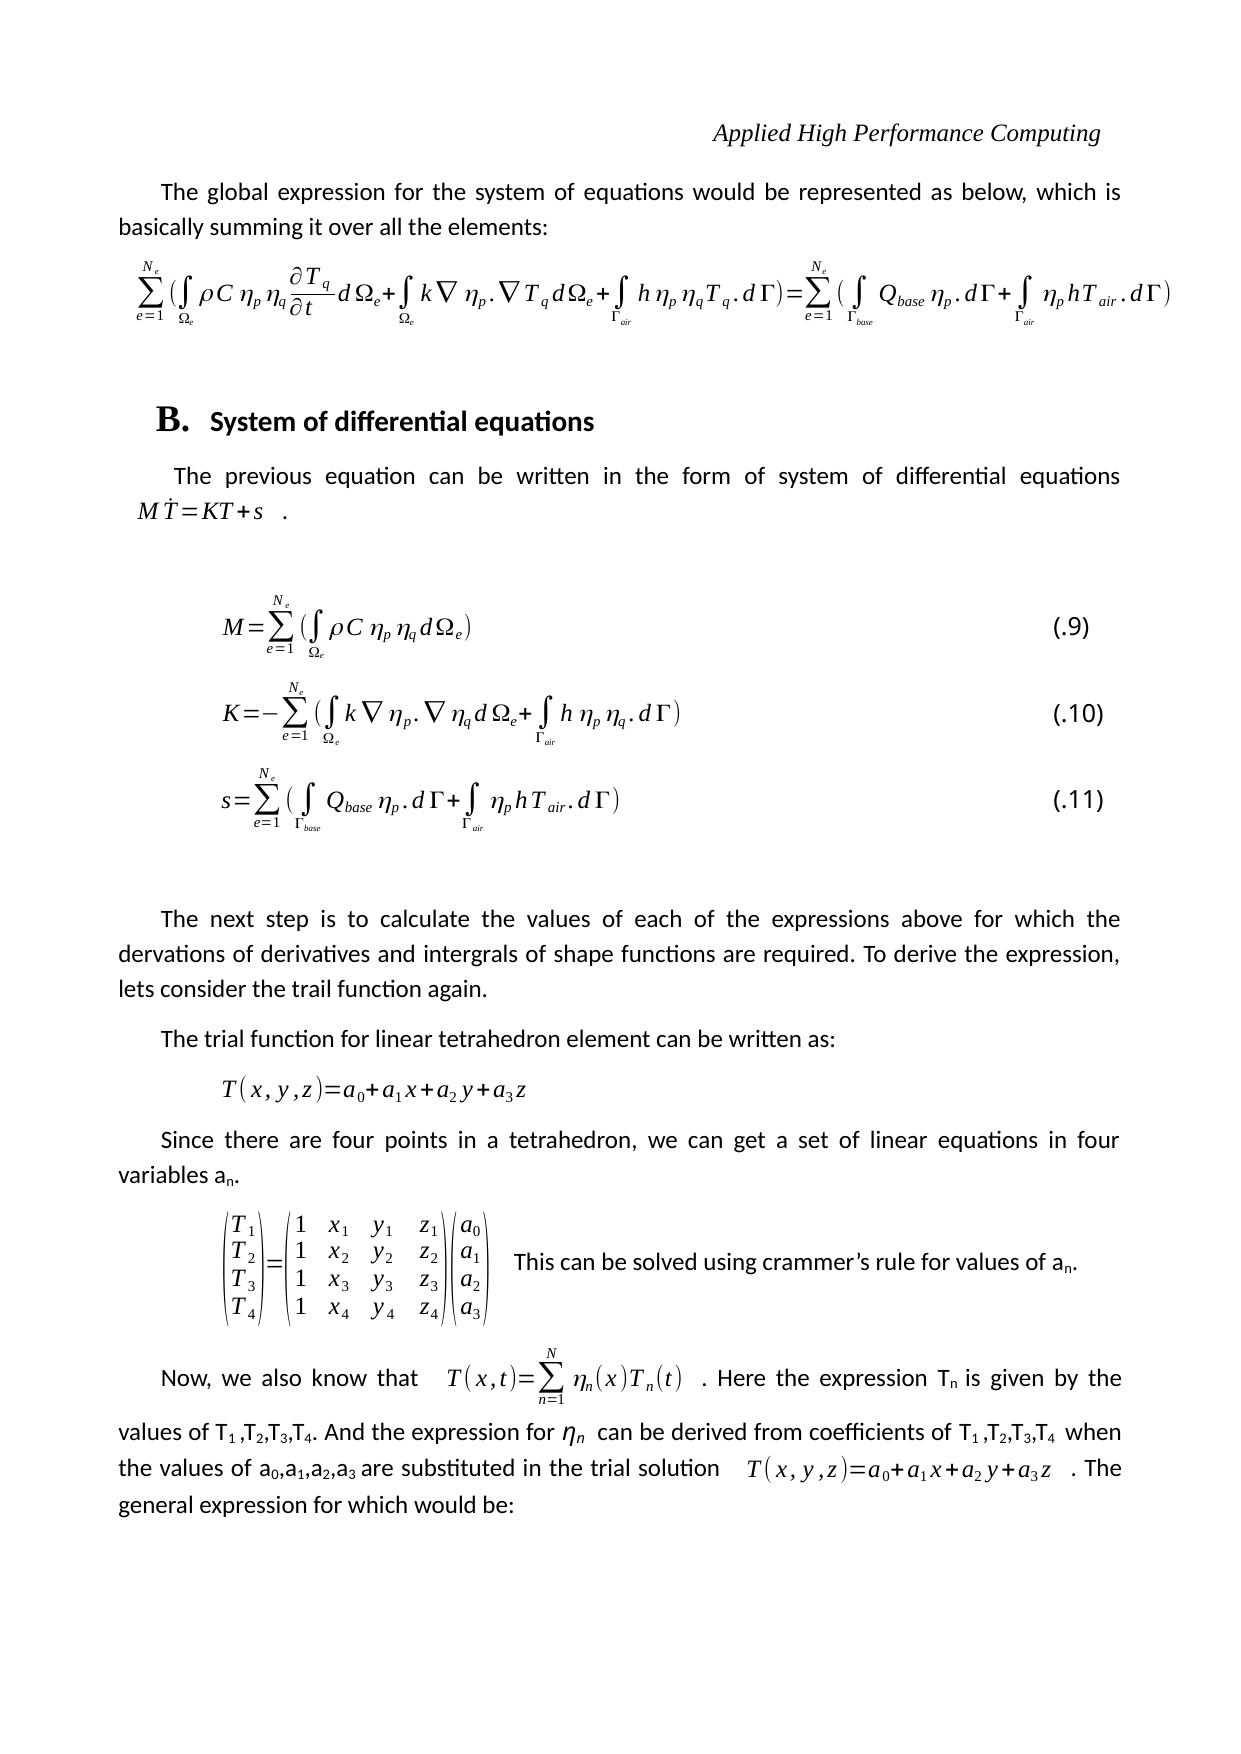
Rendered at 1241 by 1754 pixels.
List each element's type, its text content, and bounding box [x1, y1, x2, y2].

text This can be solved using crammer’s rule for values of an. [118, 1209, 1122, 1328]
text Since there are four points in a tetrahedron, we can get a set of linear equations in four variables an. [118, 1124, 1122, 1190]
list System of differential equations [156, 396, 1122, 439]
text (.9) [118, 595, 1122, 661]
text The previous equation can be written in the form of system of differential equations . [118, 461, 1122, 526]
text The global expression for the system of equations would be represented as below, which is basically summing it over all the elements: [118, 176, 1122, 242]
text (.11) [118, 768, 1122, 834]
text The next step is to calculate the values of each of the expressions above for which the dervations of derivatives and intergrals of shape functions are required. To derive the expression, lets consider the trail function again.​ [118, 903, 1122, 1004]
text (.10) [118, 681, 1122, 748]
text Now, we also know that . Here the expression Tn is given by the values of T1 ,T2,T3,T4. And the expression for ηn can be derived from coefficients of T1 ,T2,T3,T4 when the values of a0,a1,a2,a3 are substituted in the trial solution . The general expression for which would be: [118, 1347, 1122, 1520]
text The trial function for linear tetrahedron element can be written as: [118, 1023, 1122, 1053]
